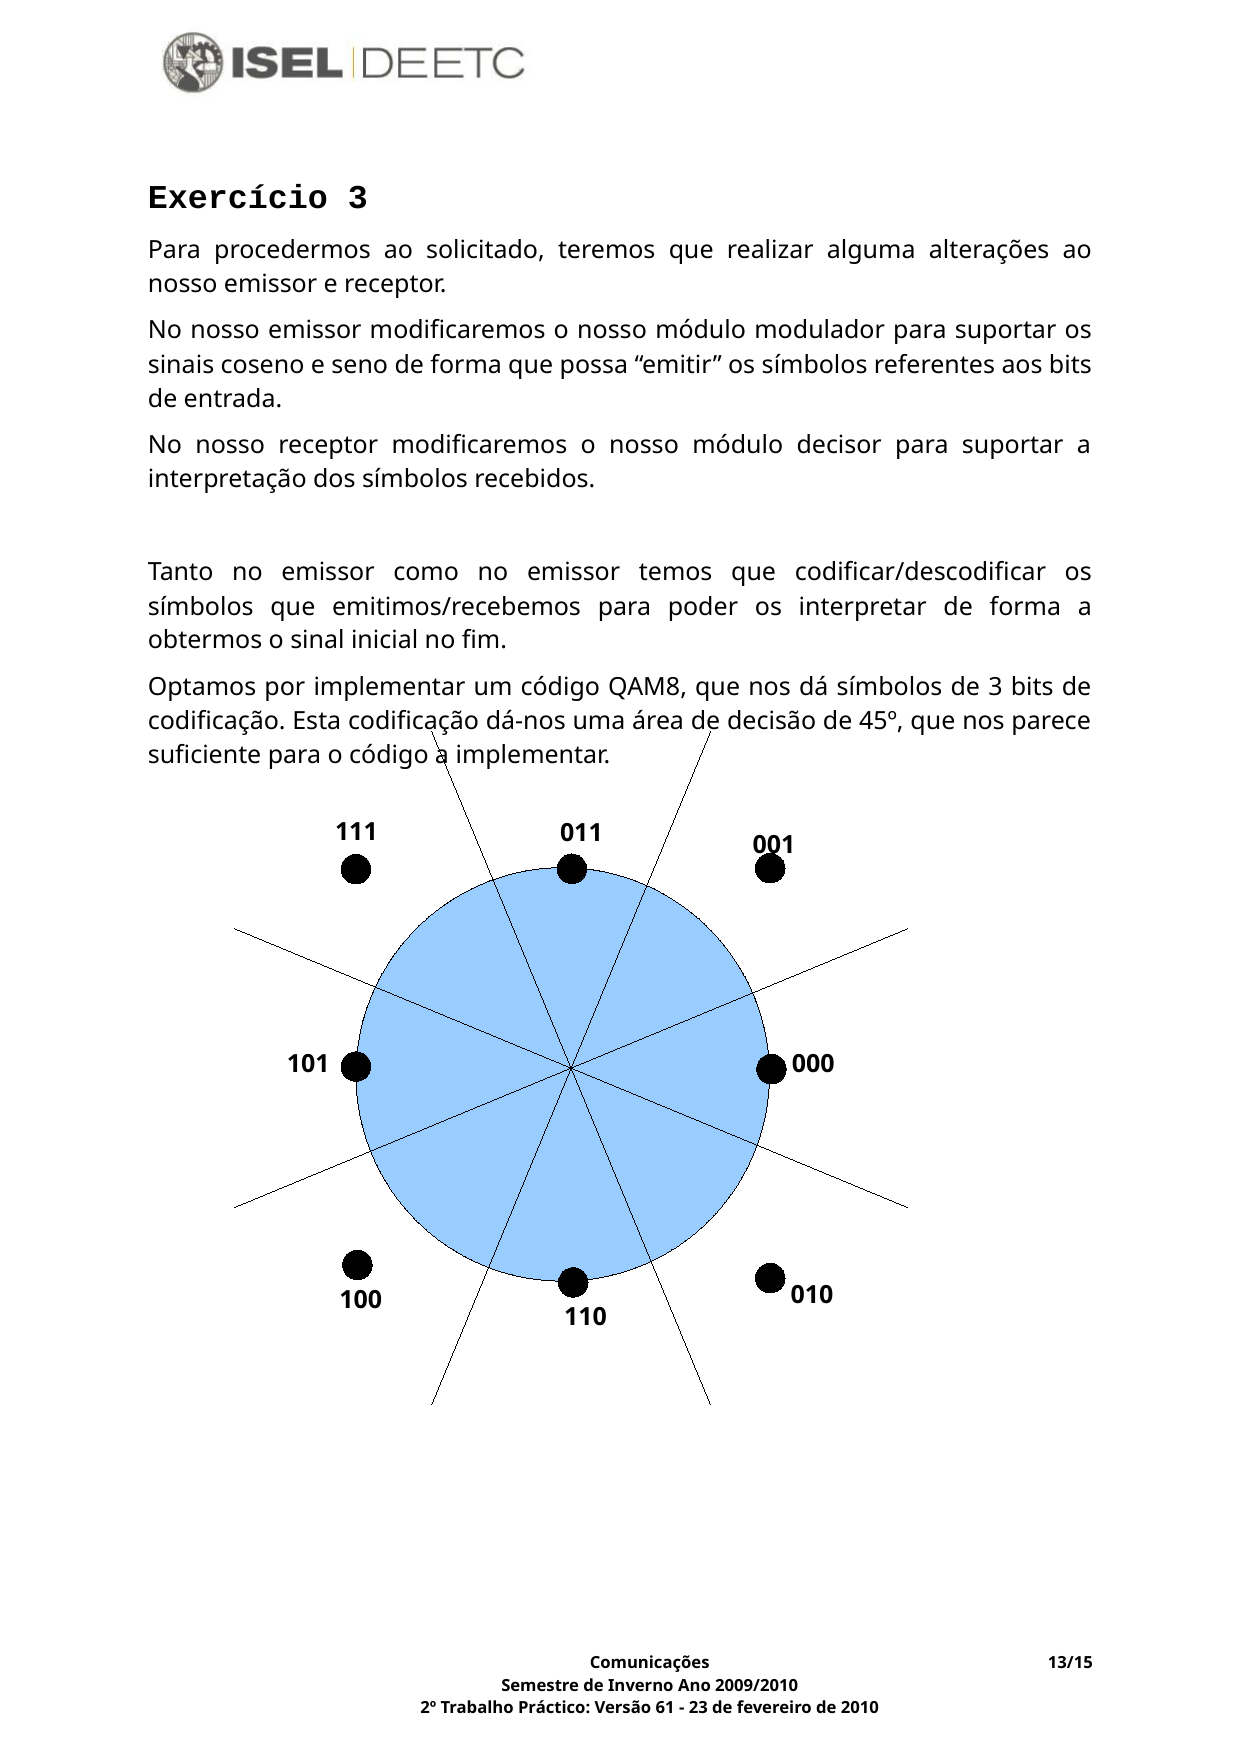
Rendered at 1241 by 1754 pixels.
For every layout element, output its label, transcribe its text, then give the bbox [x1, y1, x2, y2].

text No nosso receptor modificaremos o nosso módulo decisor para suportar a interpretação dos símbolos recebidos. [148, 427, 1093, 495]
subtitle Exercício 3 [148, 181, 1093, 219]
picture [153, 17, 555, 118]
text No nosso emissor modificaremos o nosso módulo modulador para suportar os sinais coseno e seno de forma que possa “emitir” os símbolos referentes aos bits de entrada. [148, 312, 1093, 414]
text Para procedermos ao solicitado, teremos que realizar alguma alterações ao nosso emissor e receptor. [148, 232, 1093, 300]
text Tanto no emissor como no emissor temos que codificar/descodificar os símbolos que emitimos/recebemos para poder os interpretar de forma a obtermos o sinal inicial no fim. [148, 554, 1093, 656]
text Optamos por implementar um código QAM8, que nos dá símbolos de 3 bits de codificação. Esta codificação dá-nos uma área de decisão de 45º, que nos parece suficiente para o código a implementar. [148, 669, 1093, 771]
